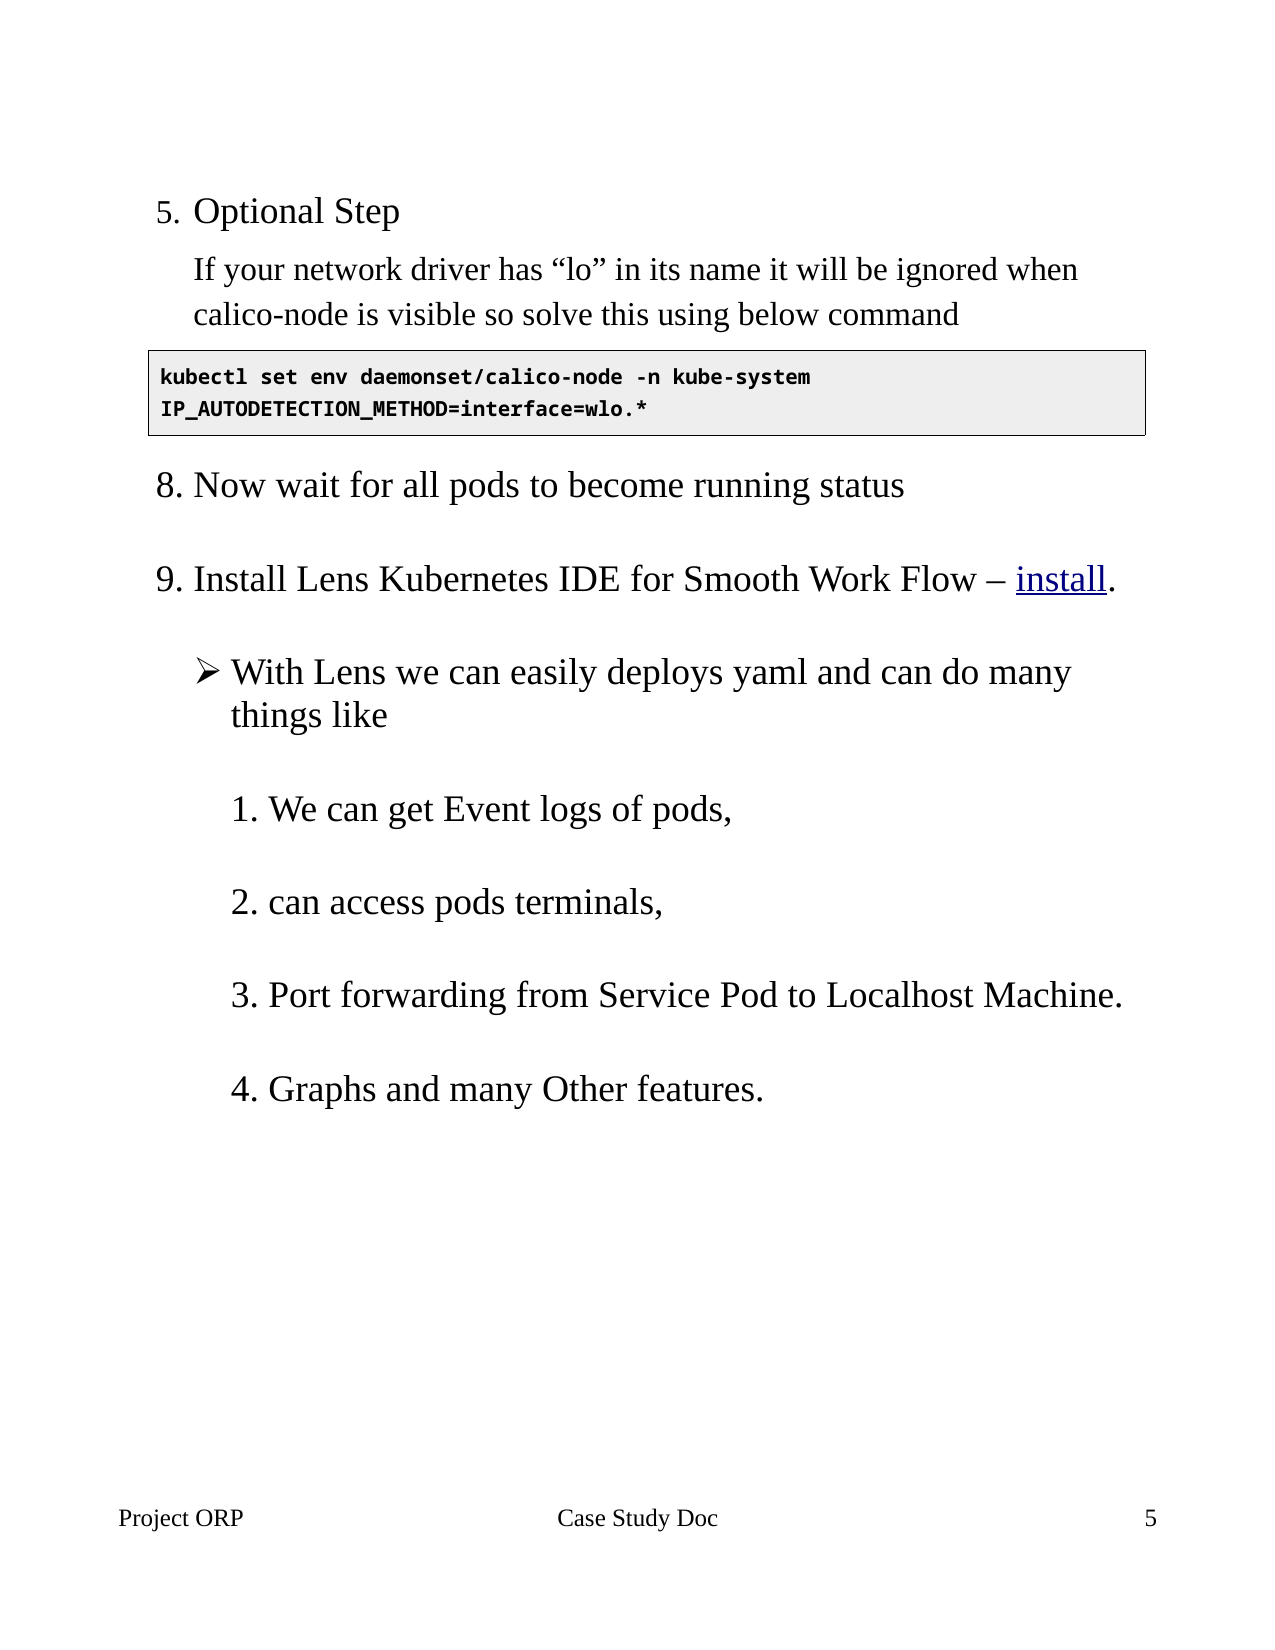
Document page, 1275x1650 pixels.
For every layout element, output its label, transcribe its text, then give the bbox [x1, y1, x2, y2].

text kubectl set env daemonset/calico-node -n kube-system IP_AUTODETECTION_METHOD=interface=wlo.* [149, 351, 1145, 435]
list Now wait for all pods to become running status [156, 463, 1157, 506]
list Port forwarding from Service Pod to Localhost Machine. [231, 973, 1157, 1016]
list Optional Step [156, 188, 1157, 231]
list can access pods terminals, [231, 879, 1157, 922]
list Graphs and many Other features. [231, 1066, 1157, 1109]
list Install Lens Kubernetes IDE for Smooth Work Flow – install. [156, 556, 1157, 599]
list We can get Event logs of pods, [231, 786, 1157, 829]
list With Lens we can easily deploys yaml and can do many things like [193, 649, 1157, 736]
list If your network driver has “lo” in its name it will be ignored when calico-node is visible so solve this using below command [156, 250, 1157, 332]
